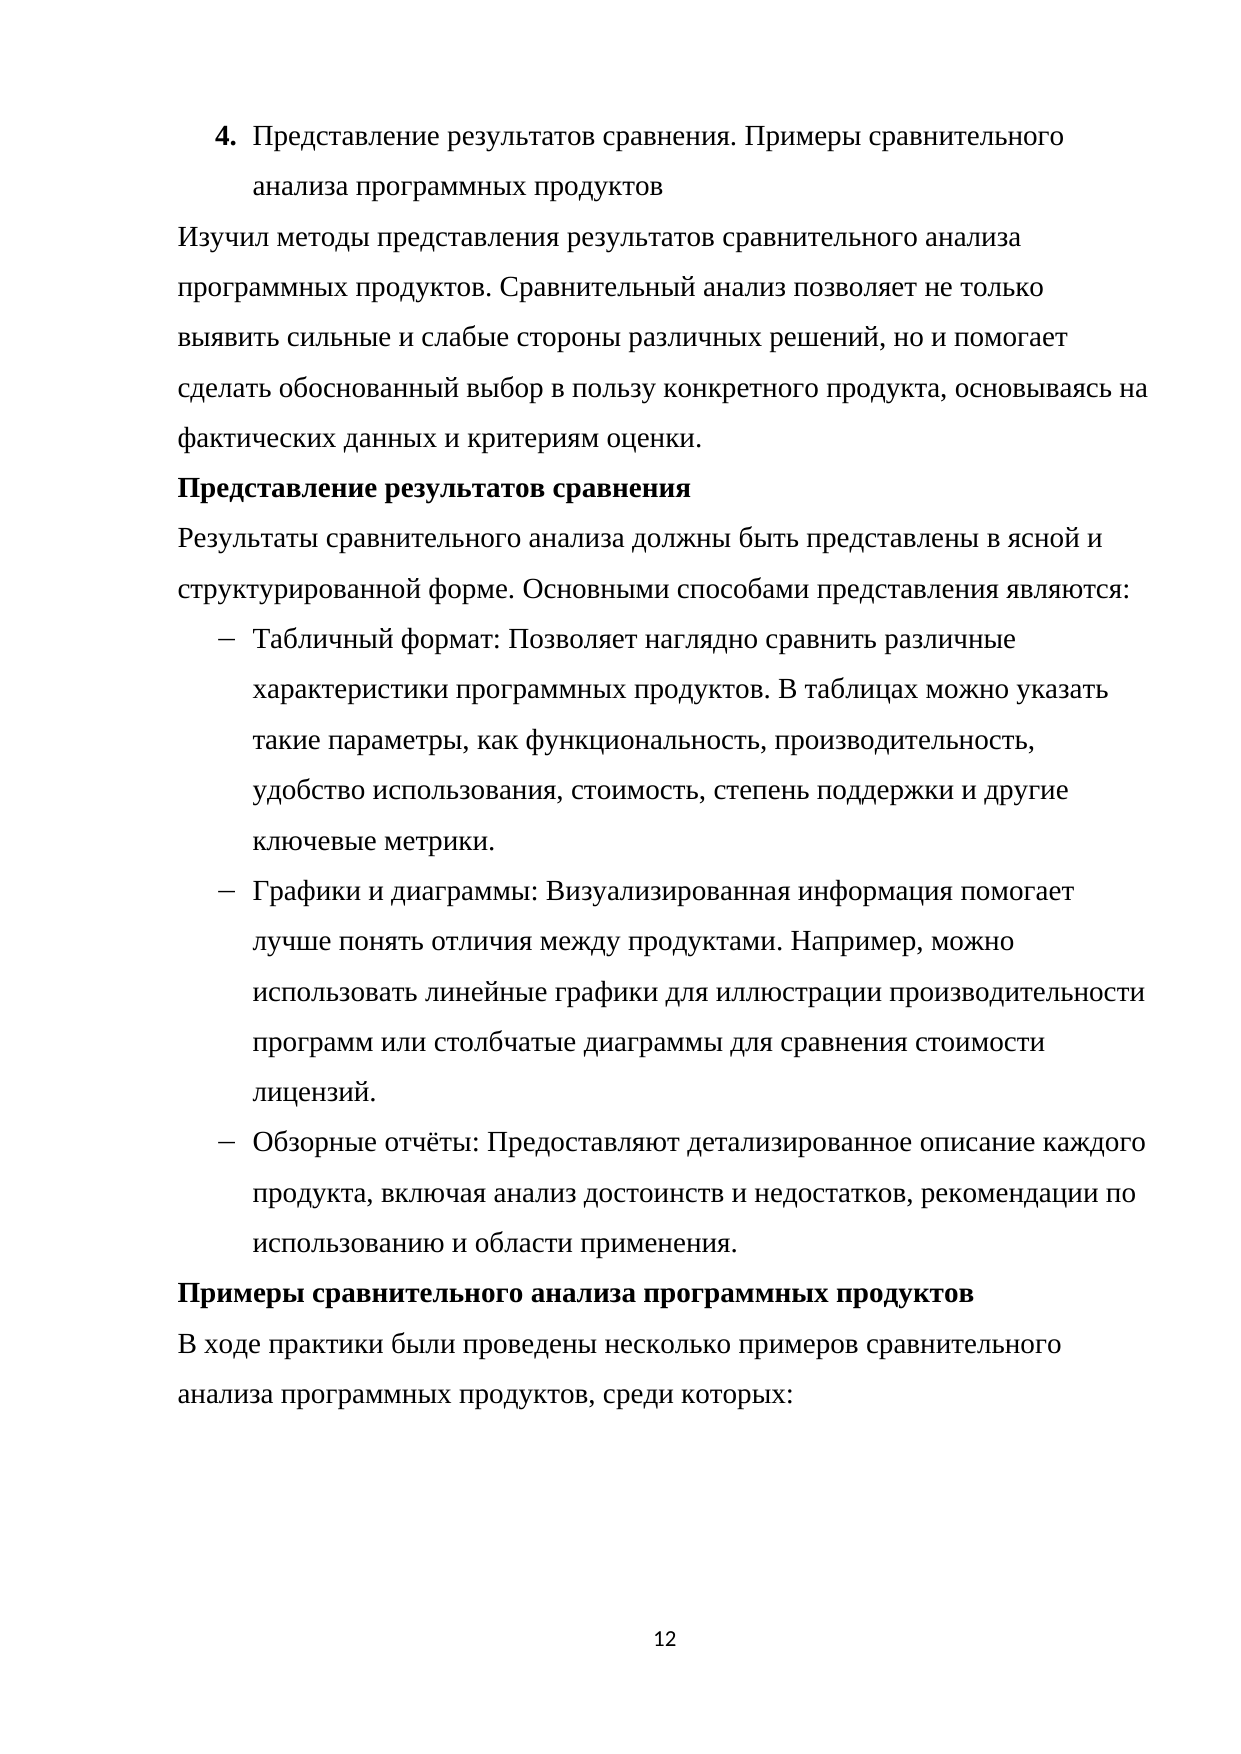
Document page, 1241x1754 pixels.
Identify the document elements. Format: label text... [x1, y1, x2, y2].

text Изучил методы представления результатов сравнительного анализа программных продуктов. Сравнительный анализ позволяет не только выявить сильные и слабые стороны различных решений, но и помогает сделать обоснованный выбор в пользу конкретного продукта, основываясь на фактических данных и критериям оценки. [177, 219, 1152, 453]
subtitle Представление результатов сравнения. Примеры сравнительного анализа программных продуктов [215, 118, 1152, 202]
text Результаты сравнительного анализа должны быть представлены в ясной и структурированной форме. Основными способами представления являются: [177, 521, 1152, 604]
list Табличный формат: Позволяет наглядно сравнить различные характеристики программных продуктов. В таблицах можно указать такие параметры, как функциональность, производительность, удобство использования, стоимость, степень поддержки и другие ключевые метрики. [215, 621, 1152, 856]
list Обзорные отчёты: Предоставляют детализированное описание каждого продукта, включая анализ достоинств и недостатков, рекомендации по использованию и области применения. [215, 1124, 1152, 1259]
text Представление результатов сравнения [177, 470, 1152, 504]
text Примеры сравнительного анализа программных продуктов [177, 1276, 1152, 1309]
text В ходе практики были проведены несколько примеров сравнительного анализа программных продуктов, среди которых: [177, 1326, 1152, 1410]
list Графики и диаграммы: Визуализированная информация помогает лучше понять отличия между продуктами. Например, можно использовать линейные графики для иллюстрации производительности программ или столбчатые диаграммы для сравнения стоимости лицензий. [215, 873, 1152, 1108]
